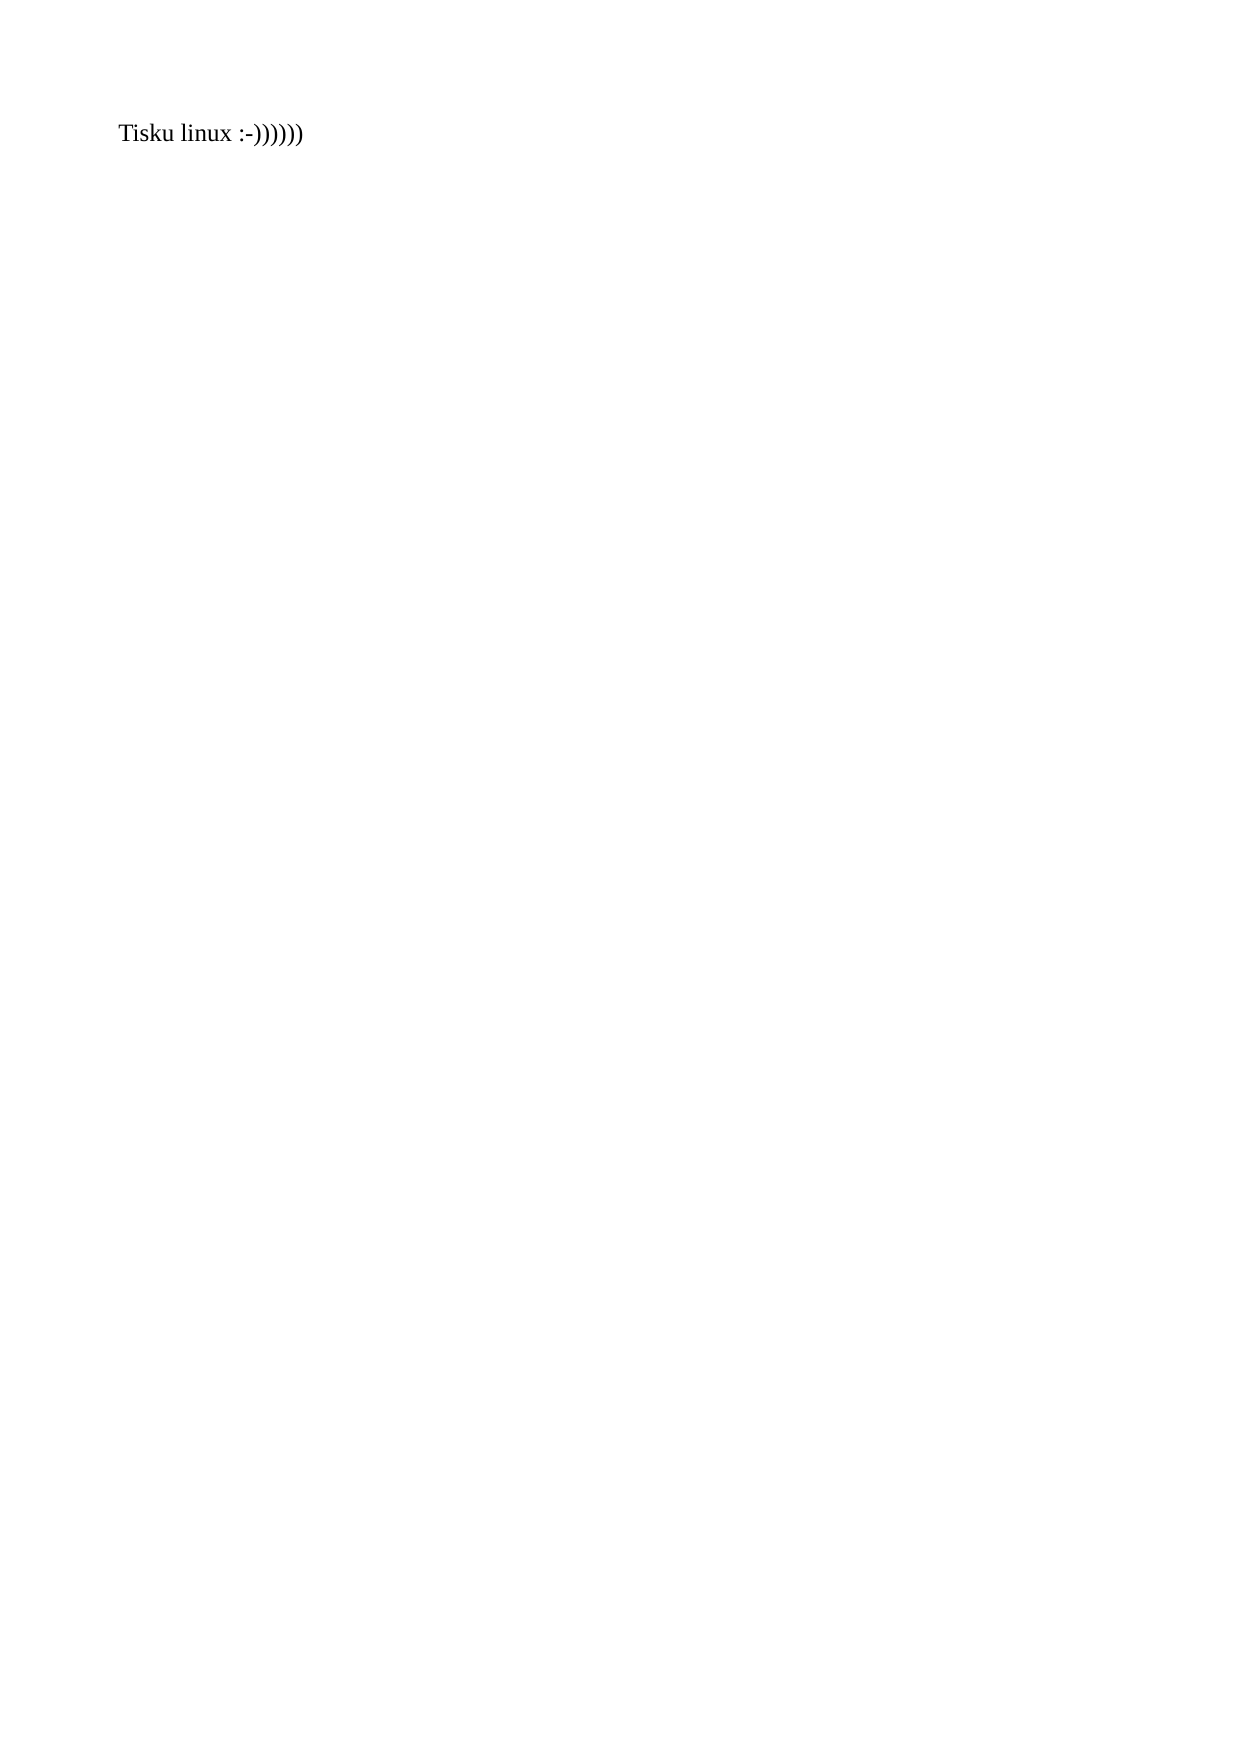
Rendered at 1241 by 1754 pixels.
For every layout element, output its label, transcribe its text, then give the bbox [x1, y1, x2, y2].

text Tisku linux :-)))))) [118, 118, 1122, 147]
